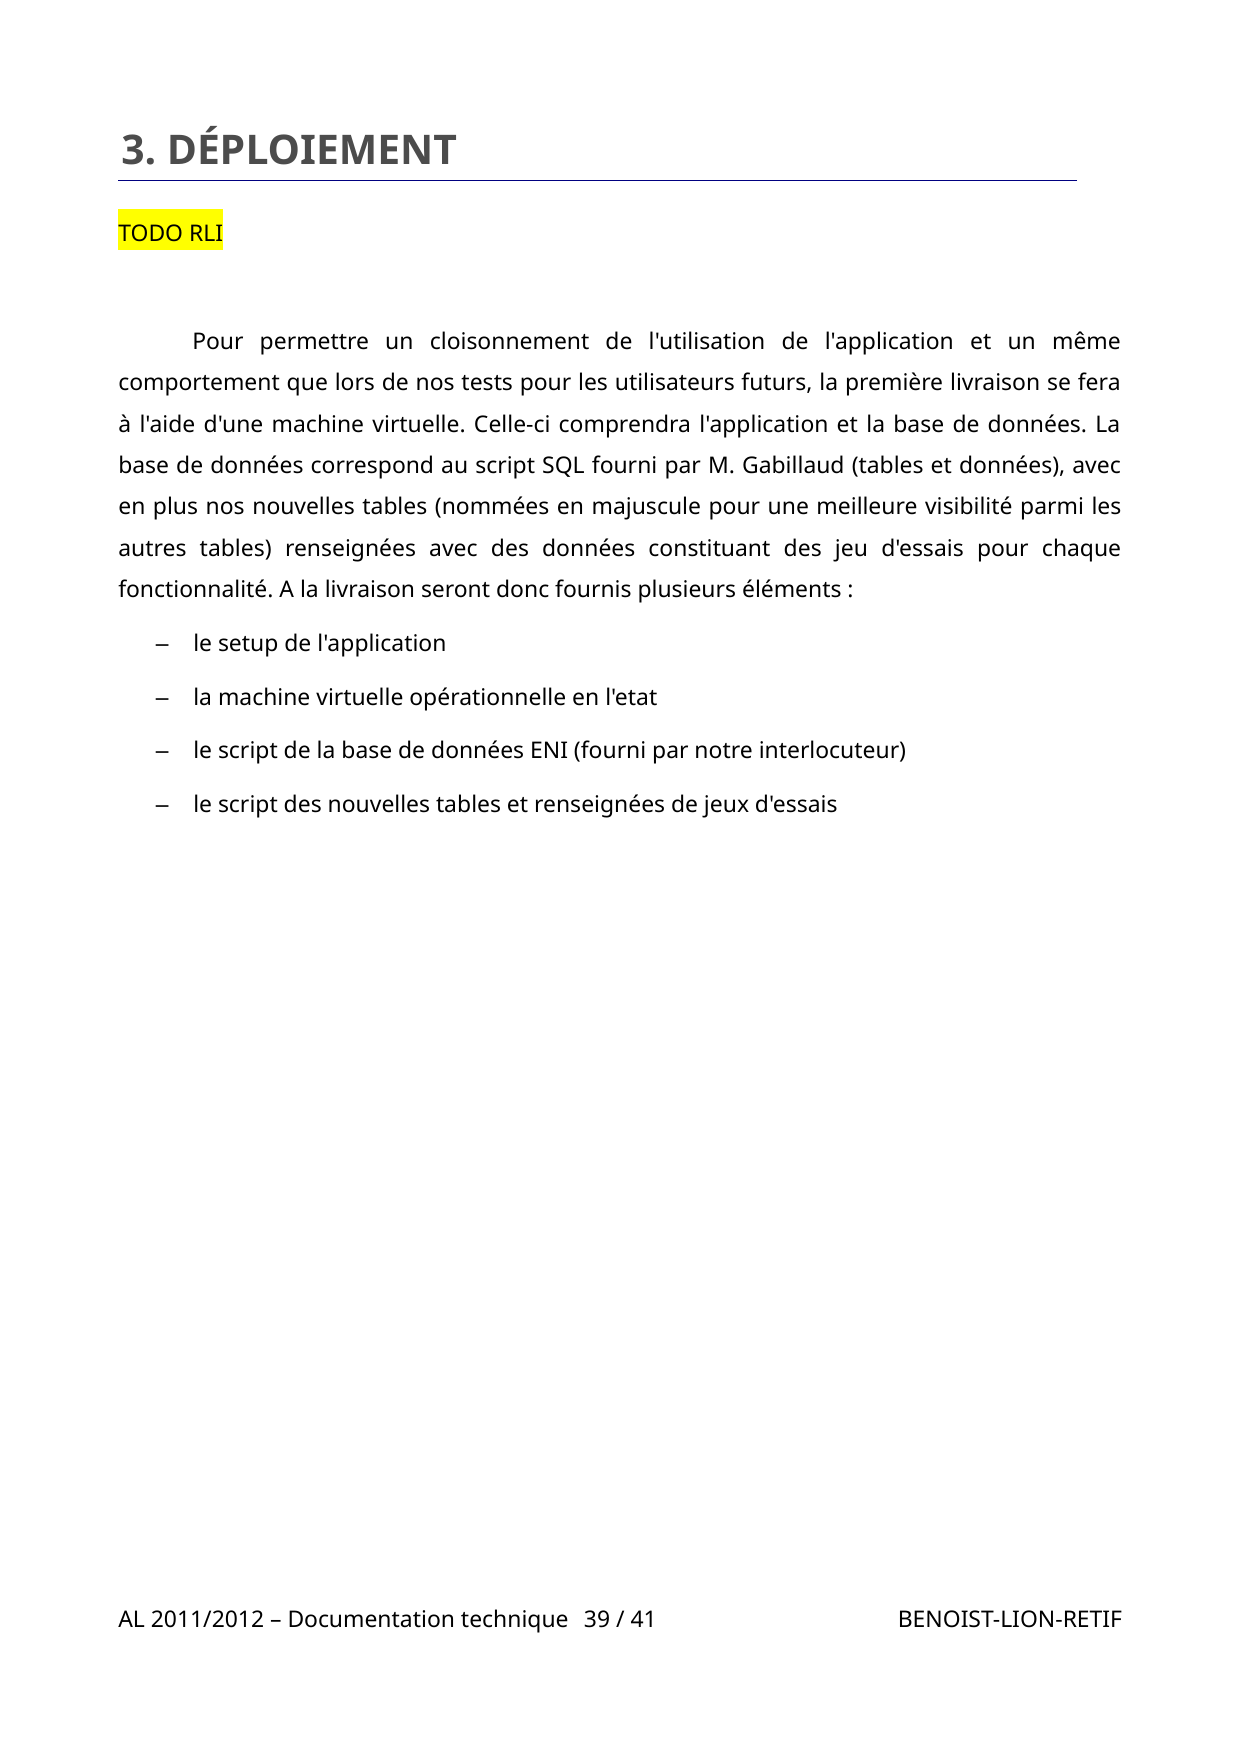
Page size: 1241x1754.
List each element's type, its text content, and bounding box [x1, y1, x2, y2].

subtitle 3. Déploiement [118, 118, 1077, 180]
list le script de la base de données ENI (fourni par notre interlocuteur) [156, 726, 1122, 767]
text Pour permettre un cloisonnement de l'utilisation de l'application et un même comportement que lors de nos tests pour les utilisateurs futurs, la première livraison se fera à l'aide d'une machine virtuelle. Celle-ci comprendra l'application et la base de données. La base de données correspond au script SQL fourni par M. Gabillaud (tables et données), avec en plus nos nouvelles tables (nommées en majuscule pour une meilleure visibilité parmi les autres tables) renseignées avec des données constituant des jeu d'essais pour chaque fonctionnalité. A la livraison seront donc fournis plusieurs éléments : [118, 316, 1122, 606]
list la machine virtuelle opérationnelle en l'etat [156, 672, 1122, 713]
text TODO RLI [118, 208, 1122, 250]
list le setup de l'application [156, 618, 1122, 659]
list le script des nouvelles tables et renseignées de jeux d'essais [156, 780, 1122, 821]
